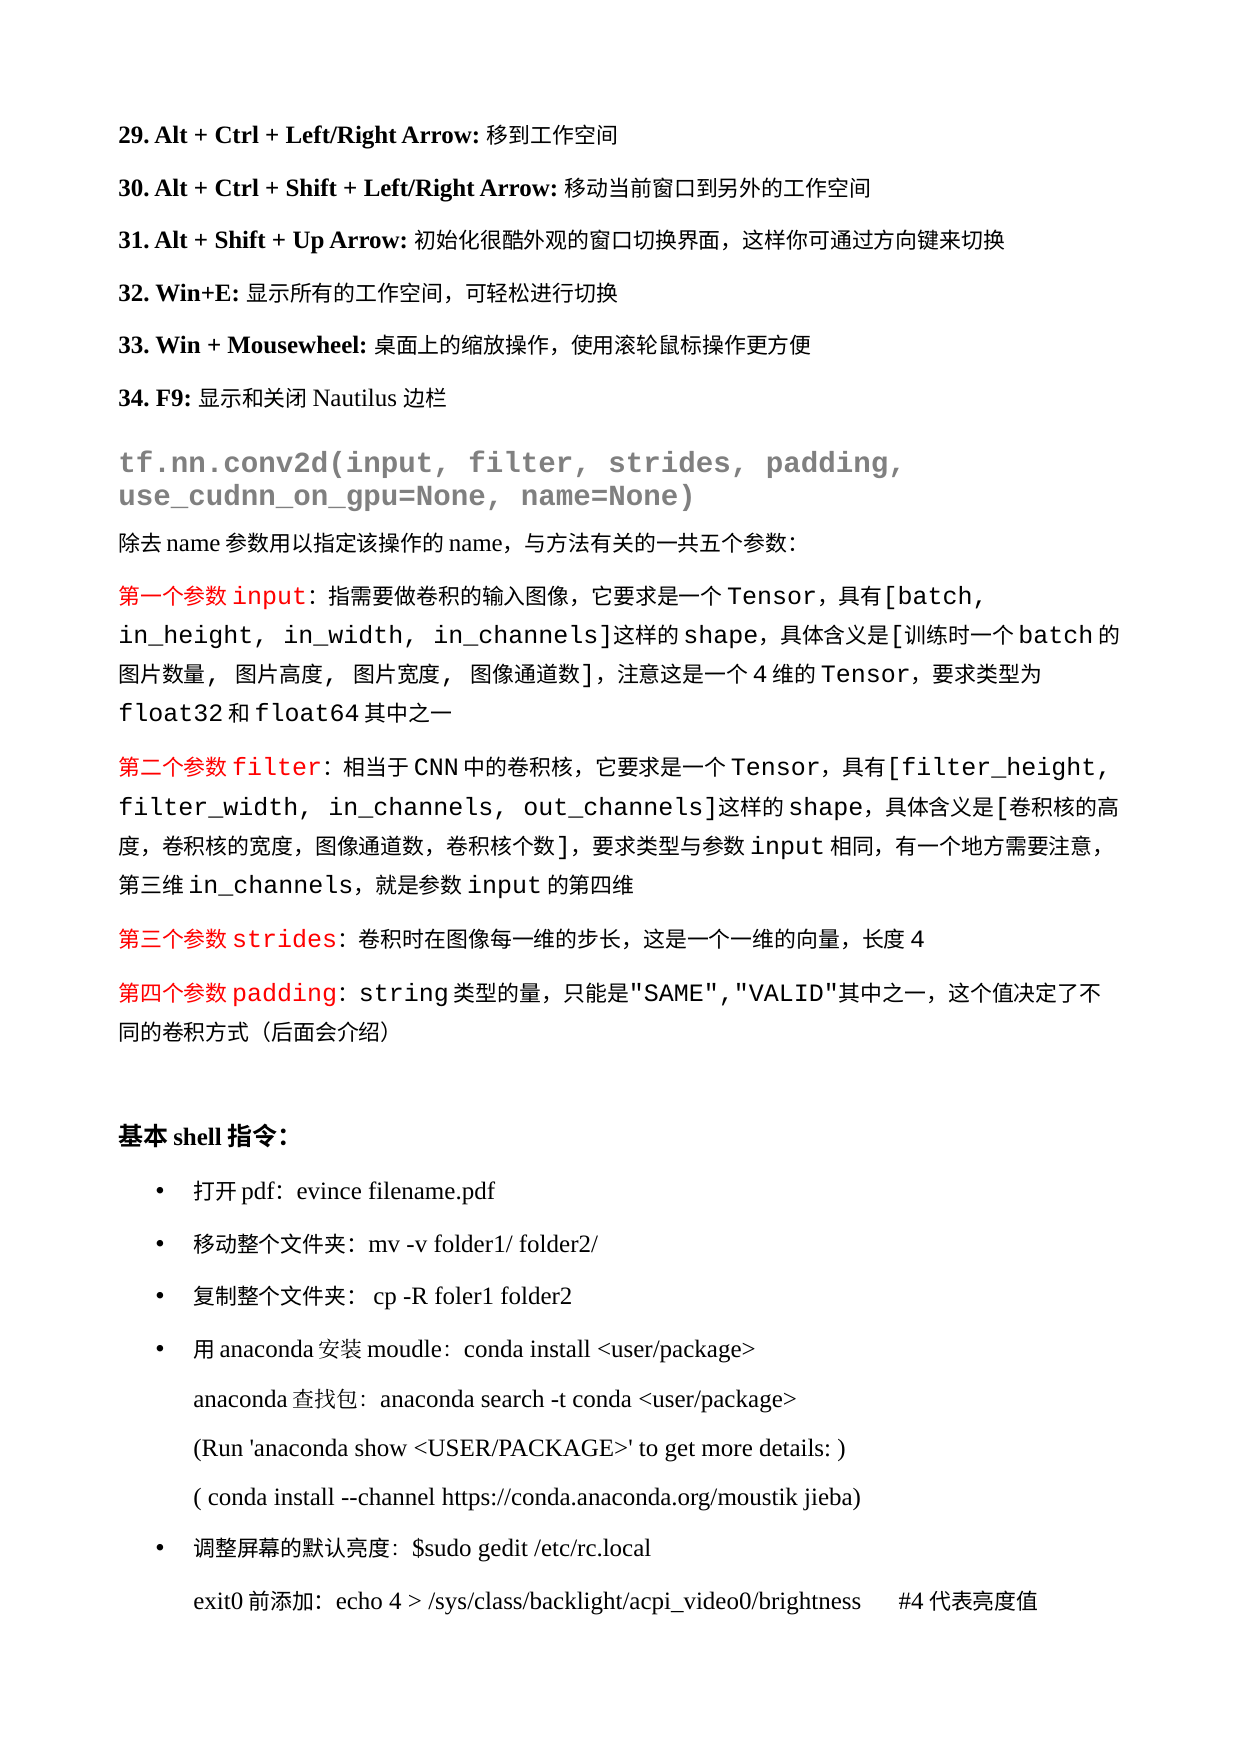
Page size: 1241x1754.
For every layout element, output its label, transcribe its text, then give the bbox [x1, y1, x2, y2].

text 第四个参数padding：string类型的量，只能是"SAME","VALID"其中之一，这个值决定了不同的卷积方式（后面会介绍） [118, 976, 1122, 1047]
list 用anaconda安装moudle：conda install <user/package> [156, 1332, 1122, 1363]
text 第二个参数filter：相当于CNN中的卷积核，它要求是一个Tensor，具有[filter_height, filter_width, in_channels, out_channels]这样的shape，具体含义是[卷积核的高度，卷积核的宽度，图像通道数，卷积核个数]，要求类型与参数input相同，有一个地方需要注意，第三维in_channels，就是参数input的第四维 [118, 750, 1122, 901]
text 30. Alt + Ctrl + Shift + Left/Right Arrow: 移动当前窗口到另外的工作空间 [118, 171, 1122, 202]
subtitle tf.nn.conv2d(input, filter, strides, padding, use_cudnn_on_gpu=None, name=None) [118, 448, 1122, 514]
text 29. Alt + Ctrl + Left/Right Arrow: 移到工作空间 [118, 118, 1122, 150]
text 33. Win + Mousewheel: 桌面上的缩放操作，使用滚轮鼠标操作更方便 [118, 328, 1122, 360]
list ( conda install --channel https://conda.anaconda.org/moustik jieba) [156, 1482, 1122, 1511]
list 调整屏幕的默认亮度：$sudo gedit /etc/rc.local [156, 1531, 1122, 1563]
list exit0前添加：echo 4 > /sys/class/backlight/acpi_video0/brightness #4代表亮度值 [156, 1584, 1122, 1616]
list 打开pdf：evince filename.pdf [156, 1174, 1122, 1206]
text 除去name参数用以指定该操作的name，与方法有关的一共五个参数： [118, 526, 1122, 558]
text 基本shell指令： [118, 1116, 1122, 1152]
list (Run 'anaconda show <USER/PACKAGE>' to get more details: ) [156, 1433, 1122, 1462]
text 34. F9: 显示和关闭 Nautilus 边栏 [118, 381, 1122, 412]
list 复制整个文件夹： cp -R foler1 folder2 [156, 1279, 1122, 1311]
text 32. Win+E: 显示所有的工作空间，可轻松进行切换 [118, 276, 1122, 307]
text 31. Alt + Shift + Up Arrow: 初始化很酷外观的窗口切换界面，这样你可通过方向键来切换 [118, 223, 1122, 255]
list 移动整个文件夹：mv -v folder1/ folder2/ [156, 1227, 1122, 1258]
list anaconda查找包：anaconda search -t conda <user/package> [156, 1384, 1122, 1413]
text 第三个参数strides：卷积时在图像每一维的步长，这是一个一维的向量，长度4 [118, 922, 1122, 955]
text 第一个参数input：指需要做卷积的输入图像，它要求是一个Tensor，具有[batch, in_height, in_width, in_channels]这样的shape，具体含义是[训练时一个batch的图片数量, 图片高度, 图片宽度, 图像通道数]，注意这是一个4维的Tensor，要求类型为float32和float64其中之一 [118, 579, 1122, 729]
